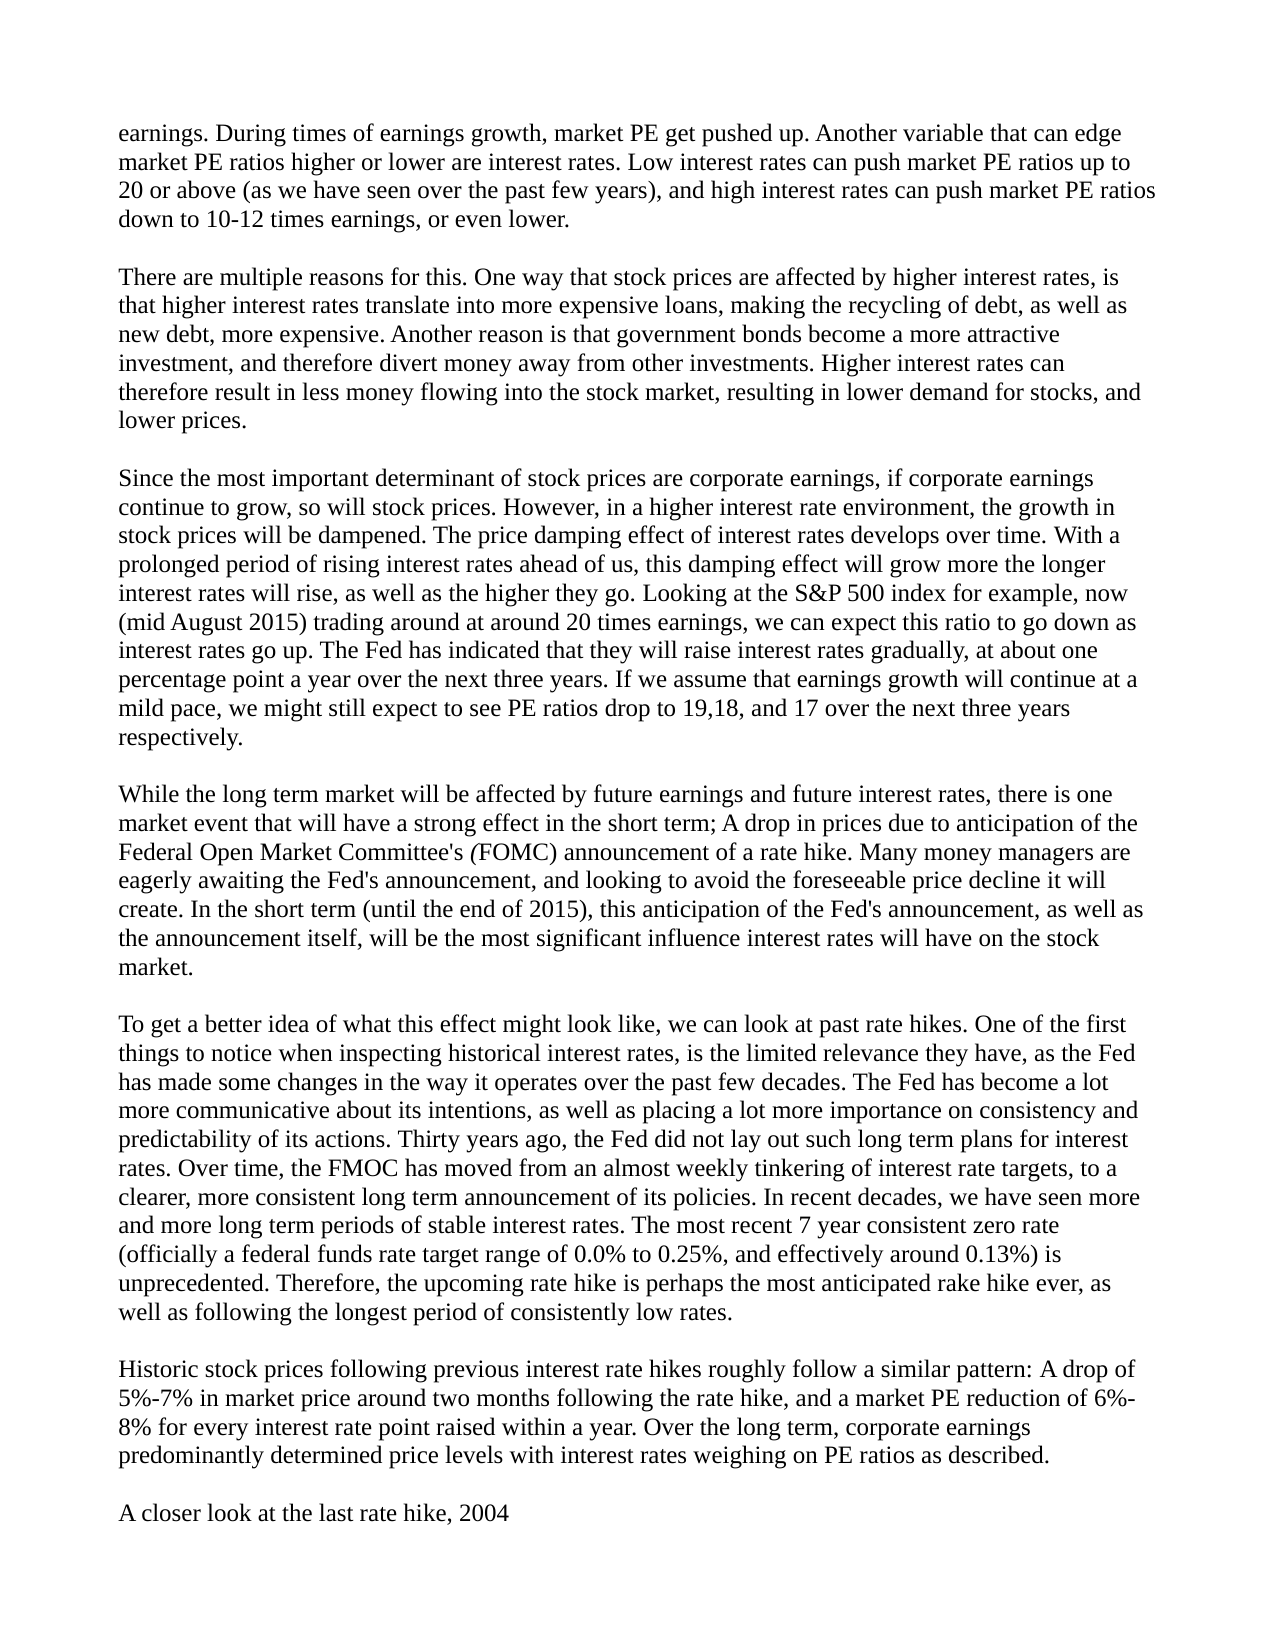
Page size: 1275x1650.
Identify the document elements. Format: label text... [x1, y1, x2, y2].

text Historic stock prices following previous interest rate hikes roughly follow a similar pattern: A drop of 5%-7% in market price around two months following the rate hike, and a market PE reduction of 6%-8% for every interest rate point raised within a year. Over the long term, corporate earnings predominantly determined price levels with interest rates weighing on PE ratios as described. [118, 1354, 1157, 1469]
text There are multiple reasons for this. One way that stock prices are affected by higher interest rates, is that higher interest rates translate into more expensive loans, making the recycling of debt, as well as new debt, more expensive. Another reason is that government bonds become a more attractive investment, and therefore divert money away from other investments. Higher interest rates can therefore result in less money flowing into the stock market, resulting in lower demand for stocks, and lower prices. [118, 262, 1157, 434]
text Since the most important determinant of stock prices are corporate earnings, if corporate earnings continue to grow, so will stock prices. However, in a higher interest rate environment, the growth in stock prices will be dampened. The price damping effect of interest rates develops over time. With a prolonged period of rising interest rates ahead of us, this damping effect will grow more the longer interest rates will rise, as well as the higher they go. Looking at the S&P 500 index for example, now (mid August 2015) trading around at around 20 times earnings, we can expect this ratio to go down as interest rates go up. The Fed has indicated that they will raise interest rates gradually, at about one percentage point a year over the next three years. If we assume that earnings growth will continue at a mild pace, we might still expect to see PE ratios drop to 19,18, and 17 over the next three years respectively. [118, 463, 1157, 751]
text earnings. During times of earnings growth, market PE get pushed up. Another variable that can edge market PE ratios higher or lower are interest rates. Low interest rates can push market PE ratios up to 20 or above (as we have seen over the past few years), and high interest rates can push market PE ratios down to 10-12 times earnings, or even lower. [118, 118, 1157, 233]
text A closer look at the last rate hike, 2004 [118, 1498, 1157, 1527]
text To get a better idea of what this effect might look like, we can look at past rate hikes. One of the first things to notice when inspecting historical interest rates, is the limited relevance they have, as the Fed has made some changes in the way it operates over the past few decades. The Fed has become a lot more communicative about its intentions, as well as placing a lot more importance on consistency and predictability of its actions. Thirty years ago, the Fed did not lay out such long term plans for interest rates. Over time, the FMOC has moved from an almost weekly tinkering of interest rate targets, to a clearer, more consistent long term announcement of its policies. In recent decades, we have seen more and more long term periods of stable interest rates. The most recent 7 year consistent zero rate (officially a federal funds rate target range of 0.0% to 0.25%, and effectively around 0.13%) is unprecedented. Therefore, the upcoming rate hike is perhaps the most anticipated rake hike ever, as well as following the longest period of consistently low rates. [118, 1009, 1157, 1326]
text While the long term market will be affected by future earnings and future interest rates, there is one market event that will have a strong effect in the short term; A drop in prices due to anticipation of the Federal Open Market Committee's (FOMC) announcement of a rate hike. Many money managers are eagerly awaiting the Fed's announcement, and looking to avoid the foreseeable price decline it will create. In the short term (until the end of 2015), this anticipation of the Fed's announcement, as well as the announcement itself, will be the most significant influence interest rates will have on the stock market. [118, 779, 1157, 981]
